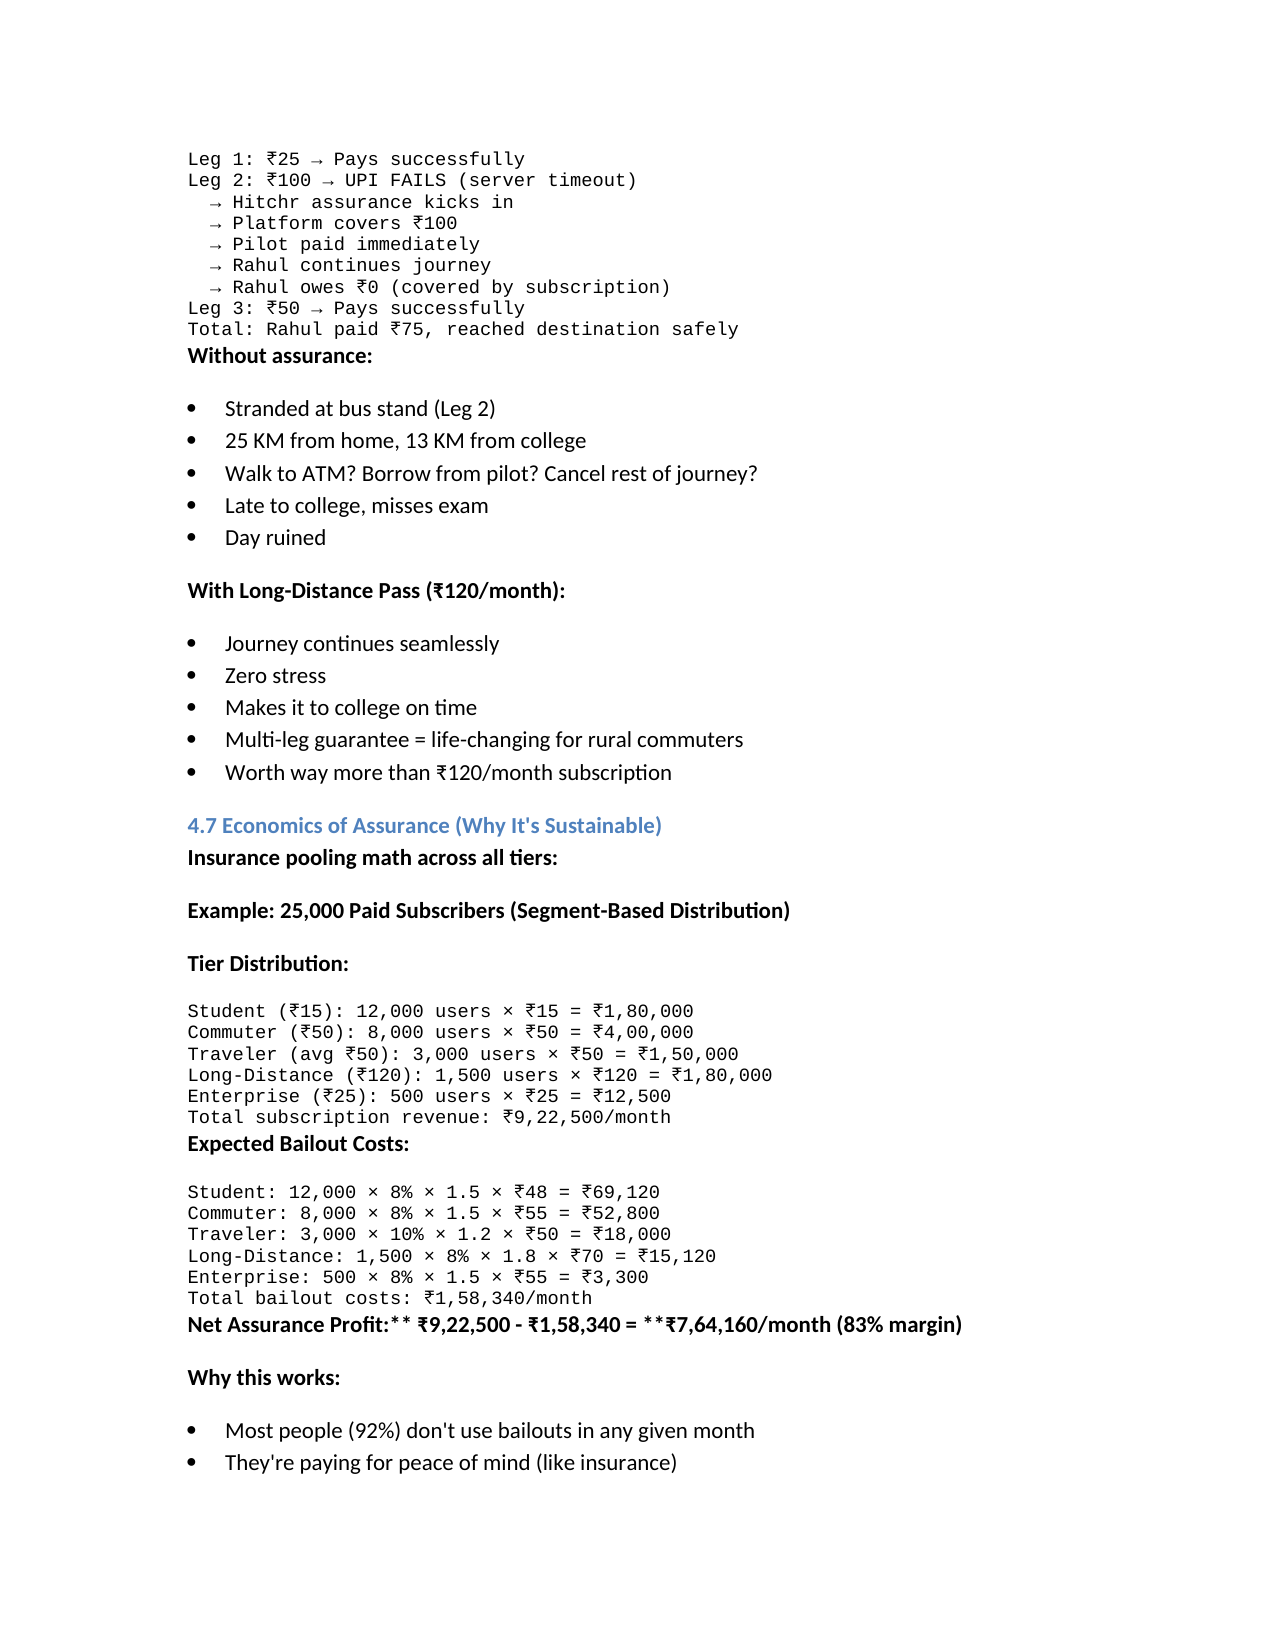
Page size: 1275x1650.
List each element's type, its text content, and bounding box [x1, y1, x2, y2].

text Why this works: [187, 1363, 1087, 1391]
subtitle 4.7 Economics of Assurance (Why It's Sustainable) [187, 811, 1087, 839]
list Stranded at bus stand (Leg 2) [187, 394, 1087, 422]
list 25 KM from home, 13 KM from college [187, 426, 1087, 454]
text Example: 25,000 Paid Subscribers (Segment-Based Distribution) [187, 896, 1087, 924]
text Expected Bailout Costs: [187, 1129, 1087, 1158]
text Student (₹15): 12,000 users × ₹15 = ₹1,80,000 Commuter (₹50): 8,000 users × ₹50 = ₹4,00,000 Traveler (avg ₹50): 3,000 users × ₹50 = ₹1,50,000 Long-Distance (₹120): 1,500 users × ₹120 = ₹1,80,000 Enterprise (₹25): 500 users × ₹25 = ₹12,500 Total subscription revenue: ₹9,22,500/month [187, 1002, 1087, 1129]
list They're paying for peace of mind (like insurance) [187, 1448, 1087, 1476]
list Late to college, misses exam [187, 491, 1087, 519]
text Tier Distribution: [187, 949, 1087, 977]
text Insurance pooling math across all tiers: [187, 843, 1087, 871]
list Day ruined [187, 523, 1087, 551]
list Zero stress [187, 661, 1087, 689]
text Leg 1: ₹25 → Pays successfully Leg 2: ₹100 → UPI FAILS (server timeout) → Hitchr assurance kicks in → Platform covers ₹100 → Pilot paid immediately → Rahul continues journey → Rahul owes ₹0 (covered by subscription) Leg 3: ₹50 → Pays successfully Total: Rahul paid ₹75, reached destination safely [187, 150, 1087, 341]
text With Long-Distance Pass (₹120/month): [187, 576, 1087, 604]
list Worth way more than ₹120/month subscription [187, 758, 1087, 786]
text Without assurance: [187, 341, 1087, 369]
list Walk to ATM? Borrow from pilot? Cancel rest of journey? [187, 459, 1087, 487]
text Net Assurance Profit:** ₹9,22,500 - ₹1,58,340 = **₹7,64,160/month (83% margin) [187, 1310, 1087, 1338]
text Student: 12,000 × 8% × 1.5 × ₹48 = ₹69,120 Commuter: 8,000 × 8% × 1.5 × ₹55 = ₹52,800 Traveler: 3,000 × 10% × 1.2 × ₹50 = ₹18,000 Long-Distance: 1,500 × 8% × 1.8 × ₹70 = ₹15,120 Enterprise: 500 × 8% × 1.5 × ₹55 = ₹3,300 Total bailout costs: ₹1,58,340/month [187, 1183, 1087, 1310]
list Makes it to college on time [187, 693, 1087, 721]
list Most people (92%) don't use bailouts in any given month [187, 1416, 1087, 1444]
list Journey continues seamlessly [187, 629, 1087, 657]
list Multi-leg guarantee = life-changing for rural commuters [187, 726, 1087, 754]
